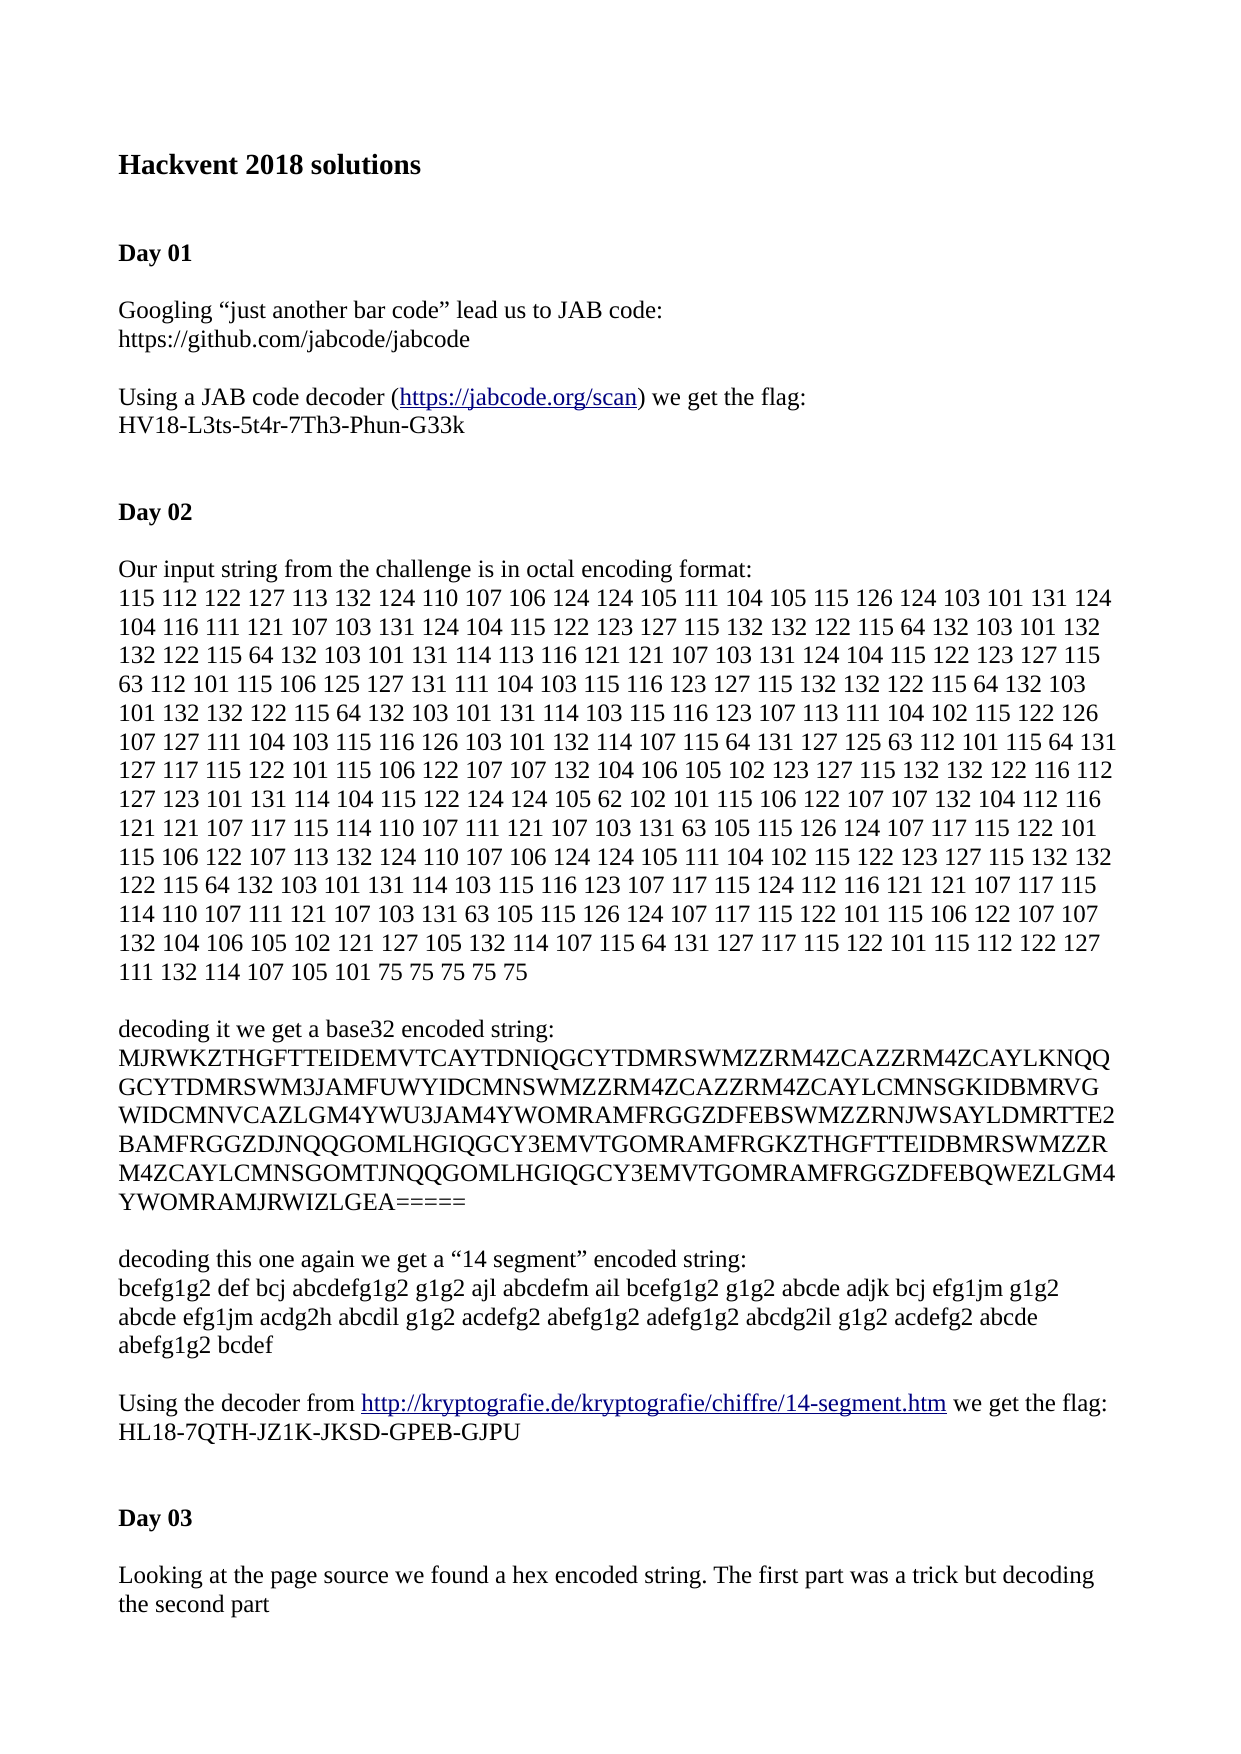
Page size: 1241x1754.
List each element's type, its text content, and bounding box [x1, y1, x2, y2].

text Day 02 [118, 497, 1122, 525]
text Using a JAB code decoder (https://jabcode.org/scan) we get the flag: [118, 382, 1122, 410]
text bcefg1g2 def bcj abcdefg1g2 g1g2 ajl abcdefm ail bcefg1g2 g1g2 abcde adjk bcj efg1jm g1g2 abcde efg1jm acdg2h abcdil g1g2 acdefg2 abefg1g2 adefg1g2 abcdg2il g1g2 acdefg2 abcde abefg1g2 bcdef [118, 1273, 1122, 1359]
text MJRWKZTHGFTTEIDEMVTCAYTDNIQGCYTDMRSWMZZRM4ZCAZZRM4ZCAYLKNQQGCYTDMRSWM3JAMFUWYIDCMNSWMZZRM4ZCAZZRM4ZCAYLCMNSGKIDBMRVGWIDCMNVCAZLGM4YWU3JAM4YWOMRAMFRGGZDFEBSWMZZRNJWSAYLDMRTTE2BAMFRGGZDJNQQGOMLHGIQGCY3EMVTGOMRAMFRGKZTHGFTTEIDBMRSWMZZRM4ZCAYLCMNSGOMTJNQQGOMLHGIQGCY3EMVTGOMRAMFRGGZDFEBQWEZLGM4YWOMRAMJRWIZLGEA===== [118, 1043, 1122, 1215]
text Looking at the page source we found a hex encoded string. The first part was a trick but decoding the second part [118, 1560, 1122, 1618]
text Googling “just another bar code” lead us to JAB code: [118, 295, 1122, 324]
text Day 03 [118, 1503, 1122, 1532]
text Our input string from the challenge is in octal encoding format: [118, 554, 1122, 583]
text Day 01 [118, 238, 1122, 267]
text decoding it we get a base32 encoded string: [118, 1014, 1122, 1043]
text Hackvent 2018 solutions [118, 147, 1122, 180]
text decoding this one again we get a “14 segment” encoded string: [118, 1244, 1122, 1273]
text https://github.com/jabcode/jabcode [118, 324, 1122, 353]
text HV18-L3ts-5t4r-7Th3-Phun-G33k [118, 410, 1122, 439]
text HL18-7QTH-JZ1K-JKSD-GPEB-GJPU [118, 1417, 1122, 1445]
text Using the decoder from http://kryptografie.de/kryptografie/chiffre/14-segment.htm we get the flag: [118, 1388, 1122, 1417]
text 115 112 122 127 113 132 124 110 107 106 124 124 105 111 104 105 115 126 124 103 101 131 124 104 116 111 121 107 103 131 124 104 115 122 123 127 115 132 132 122 115 64 132 103 101 132 132 122 115 64 132 103 101 131 114 113 116 121 121 107 103 131 124 104 115 122 123 127 115 63 112 101 115 106 125 127 131 111 104 103 115 116 123 127 115 132 132 122 115 64 132 103 101 132 132 122 115 64 132 103 101 131 114 103 115 116 123 107 113 111 104 102 115 122 126 107 127 111 104 103 115 116 126 103 101 132 114 107 115 64 131 127 125 63 112 101 115 64 131 127 117 115 122 101 115 106 122 107 107 132 104 106 105 102 123 127 115 132 132 122 116 112 127 123 101 131 114 104 115 122 124 124 105 62 102 101 115 106 122 107 107 132 104 112 116 121 121 107 117 115 114 110 107 111 121 107 103 131 63 105 115 126 124 107 117 115 122 101 115 106 122 107 113 132 124 110 107 106 124 124 105 111 104 102 115 122 123 127 115 132 132 122 115 64 132 103 101 131 114 103 115 116 123 107 117 115 124 112 116 121 121 107 117 115 114 110 107 111 121 107 103 131 63 105 115 126 124 107 117 115 122 101 115 106 122 107 107 132 104 106 105 102 121 127 105 132 114 107 115 64 131 127 117 115 122 101 115 112 122 127 111 132 114 107 105 101 75 75 75 75 75 [118, 583, 1122, 985]
